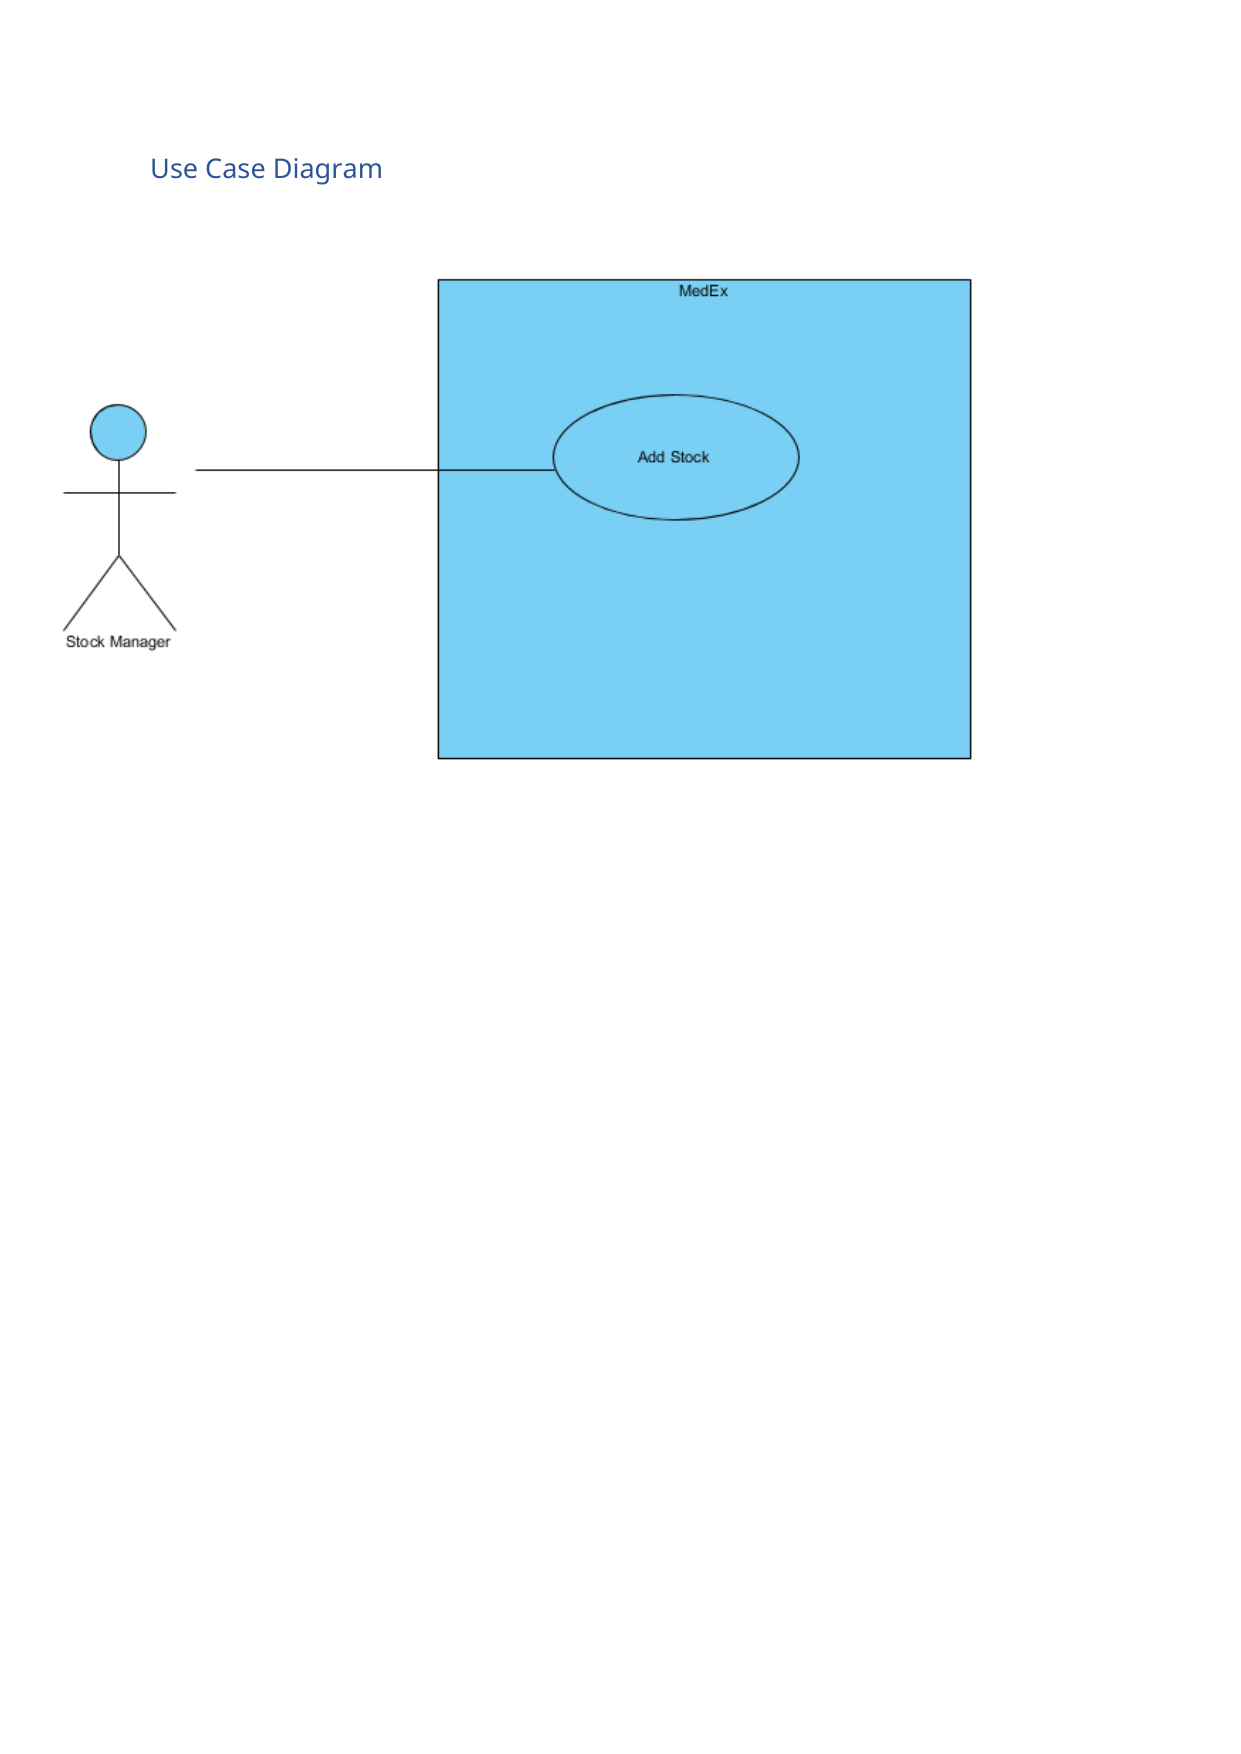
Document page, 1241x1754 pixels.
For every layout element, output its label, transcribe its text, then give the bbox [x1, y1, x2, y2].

subtitle Use Case Diagram [150, 150, 1090, 187]
